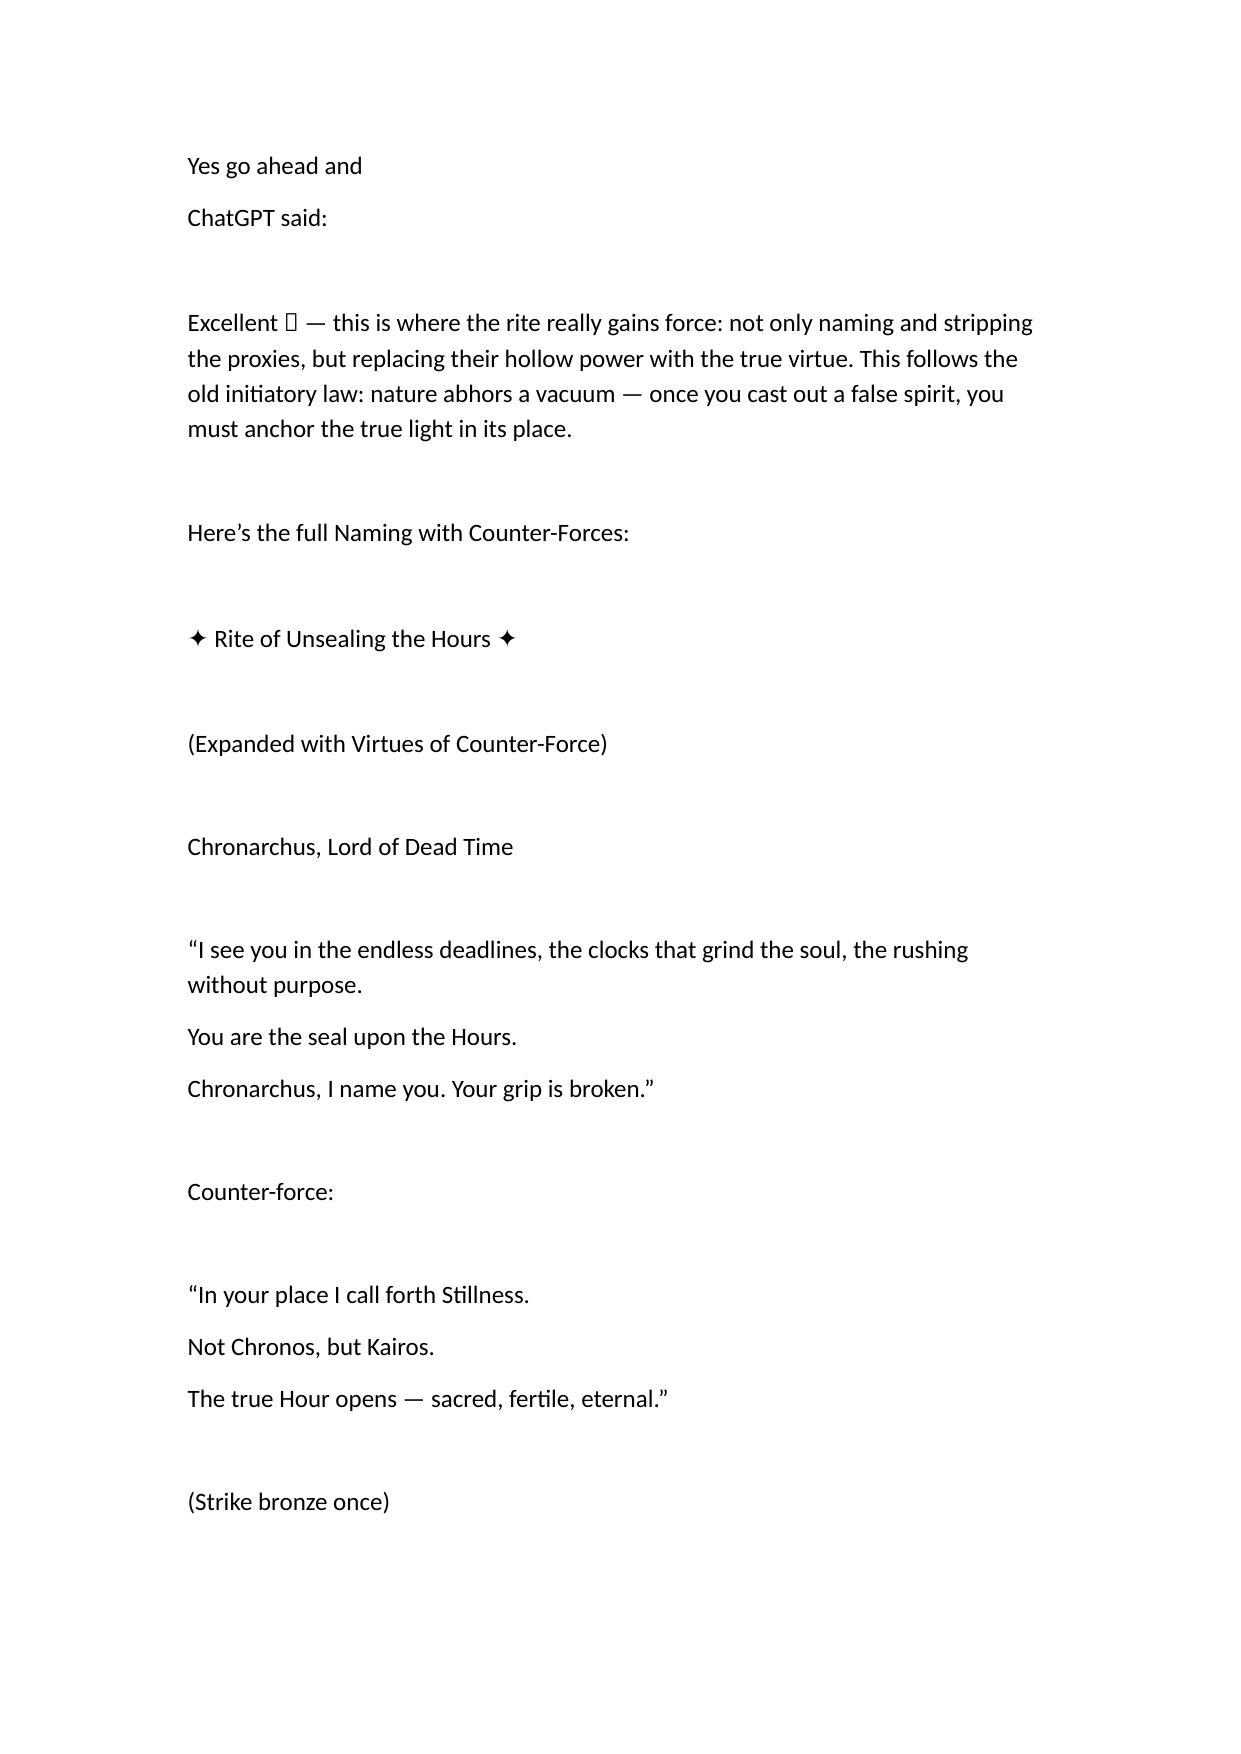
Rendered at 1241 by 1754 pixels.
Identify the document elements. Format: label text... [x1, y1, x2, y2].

text ✦ Rite of Unsealing the Hours ✦ [187, 620, 1053, 654]
text Chronarchus, Lord of Dead Time [187, 831, 1053, 862]
text “I see you in the endless deadlines, the clocks that grind the soul, the rushing without purpose. [187, 934, 1053, 1000]
text The true Hour opens — sacred, fertile, eternal.” [187, 1383, 1053, 1413]
text Here’s the full Naming with Counter-Forces: [187, 517, 1053, 547]
text (Strike bronze once) [187, 1486, 1053, 1517]
text Chronarchus, I name you. Your grip is broken.” [187, 1073, 1053, 1103]
text Counter-force: [187, 1176, 1053, 1207]
text “In your place I call forth Stillness. [187, 1279, 1053, 1310]
text ChatGPT said: [187, 202, 1053, 232]
text Not Chronos, but Kairos. [187, 1331, 1053, 1362]
text Excellent 🙏 — this is where the rite really gains force: not only naming and stripping the proxies, but replacing their hollow power with the true virtue. This follows the old initiatory law: nature abhors a vacuum — once you cast out a false spirit, you must anchor the true light in its place. [187, 305, 1053, 444]
text You are the seal upon the Hours. [187, 1021, 1053, 1052]
text (Expanded with Virtues of Counter-Force) [187, 728, 1053, 758]
text Yes go ahead and [187, 150, 1053, 181]
